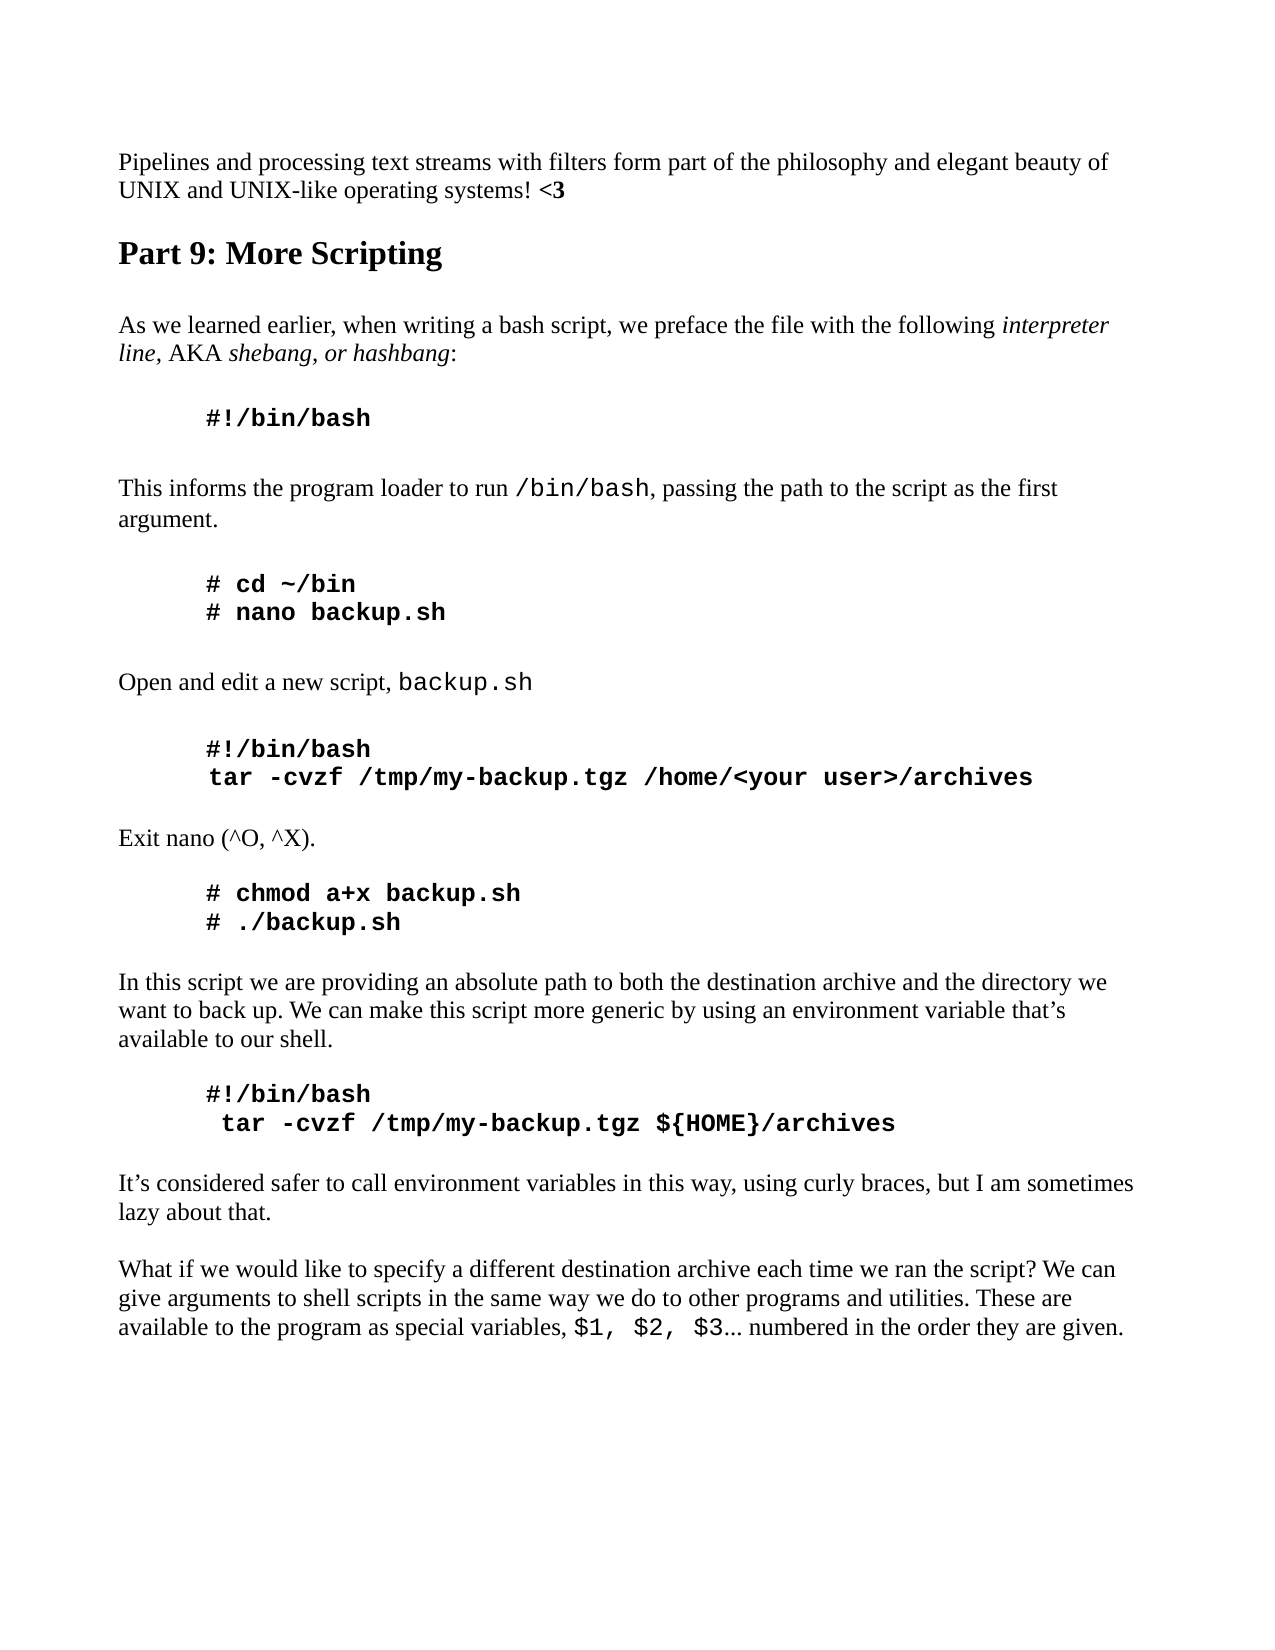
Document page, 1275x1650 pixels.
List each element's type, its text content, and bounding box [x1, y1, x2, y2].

text Part 9: More Scripting [118, 233, 1157, 271]
text This informs the program loader to run /bin/bash, passing the path to the script as the first argument. [118, 473, 1157, 532]
text tar -cvzf /tmp/my-backup.tgz ${HOME}/archives [118, 1110, 1157, 1139]
text Open and edit a new script, backup.sh [118, 667, 1157, 698]
text #!/bin/bash [118, 1082, 1157, 1110]
text Exit nano (^O, ^X). [118, 823, 1157, 851]
text # cd ~/bin [118, 571, 1157, 599]
text What if we would like to specify a different destination archive each time we ran the script? We can give arguments to shell scripts in the same way we do to other programs and utilities. These are available to the program as special variables, $1, $2, $3... numbered in the order they are given. [118, 1254, 1157, 1343]
text It’s considered safer to call environment variables in this way, using curly braces, but I am sometimes lazy about that. [118, 1168, 1157, 1225]
text # ./backup.sh [118, 909, 1157, 937]
text #!/bin/bash [118, 406, 1157, 434]
text Pipelines and processing text streams with filters form part of the philosophy and elegant beauty of UNIX and UNIX-like operating systems! <3 [118, 147, 1157, 204]
text In this script we are providing an absolute path to both the destination archive and the directory we want to back up. We can make this script more generic by using an environment variable that’s available to our shell. [118, 967, 1157, 1053]
text As we learned earlier, when writing a bash script, we preface the file with the following interpreter line, AKA shebang, or hashbang: [118, 310, 1157, 367]
text tar -cvzf /tmp/my-backup.tgz /home/<your user>/archives [118, 765, 1157, 793]
text # chmod a+x backup.sh [118, 881, 1157, 909]
text # nano backup.sh [118, 599, 1157, 628]
text #!/bin/bash [118, 736, 1157, 765]
